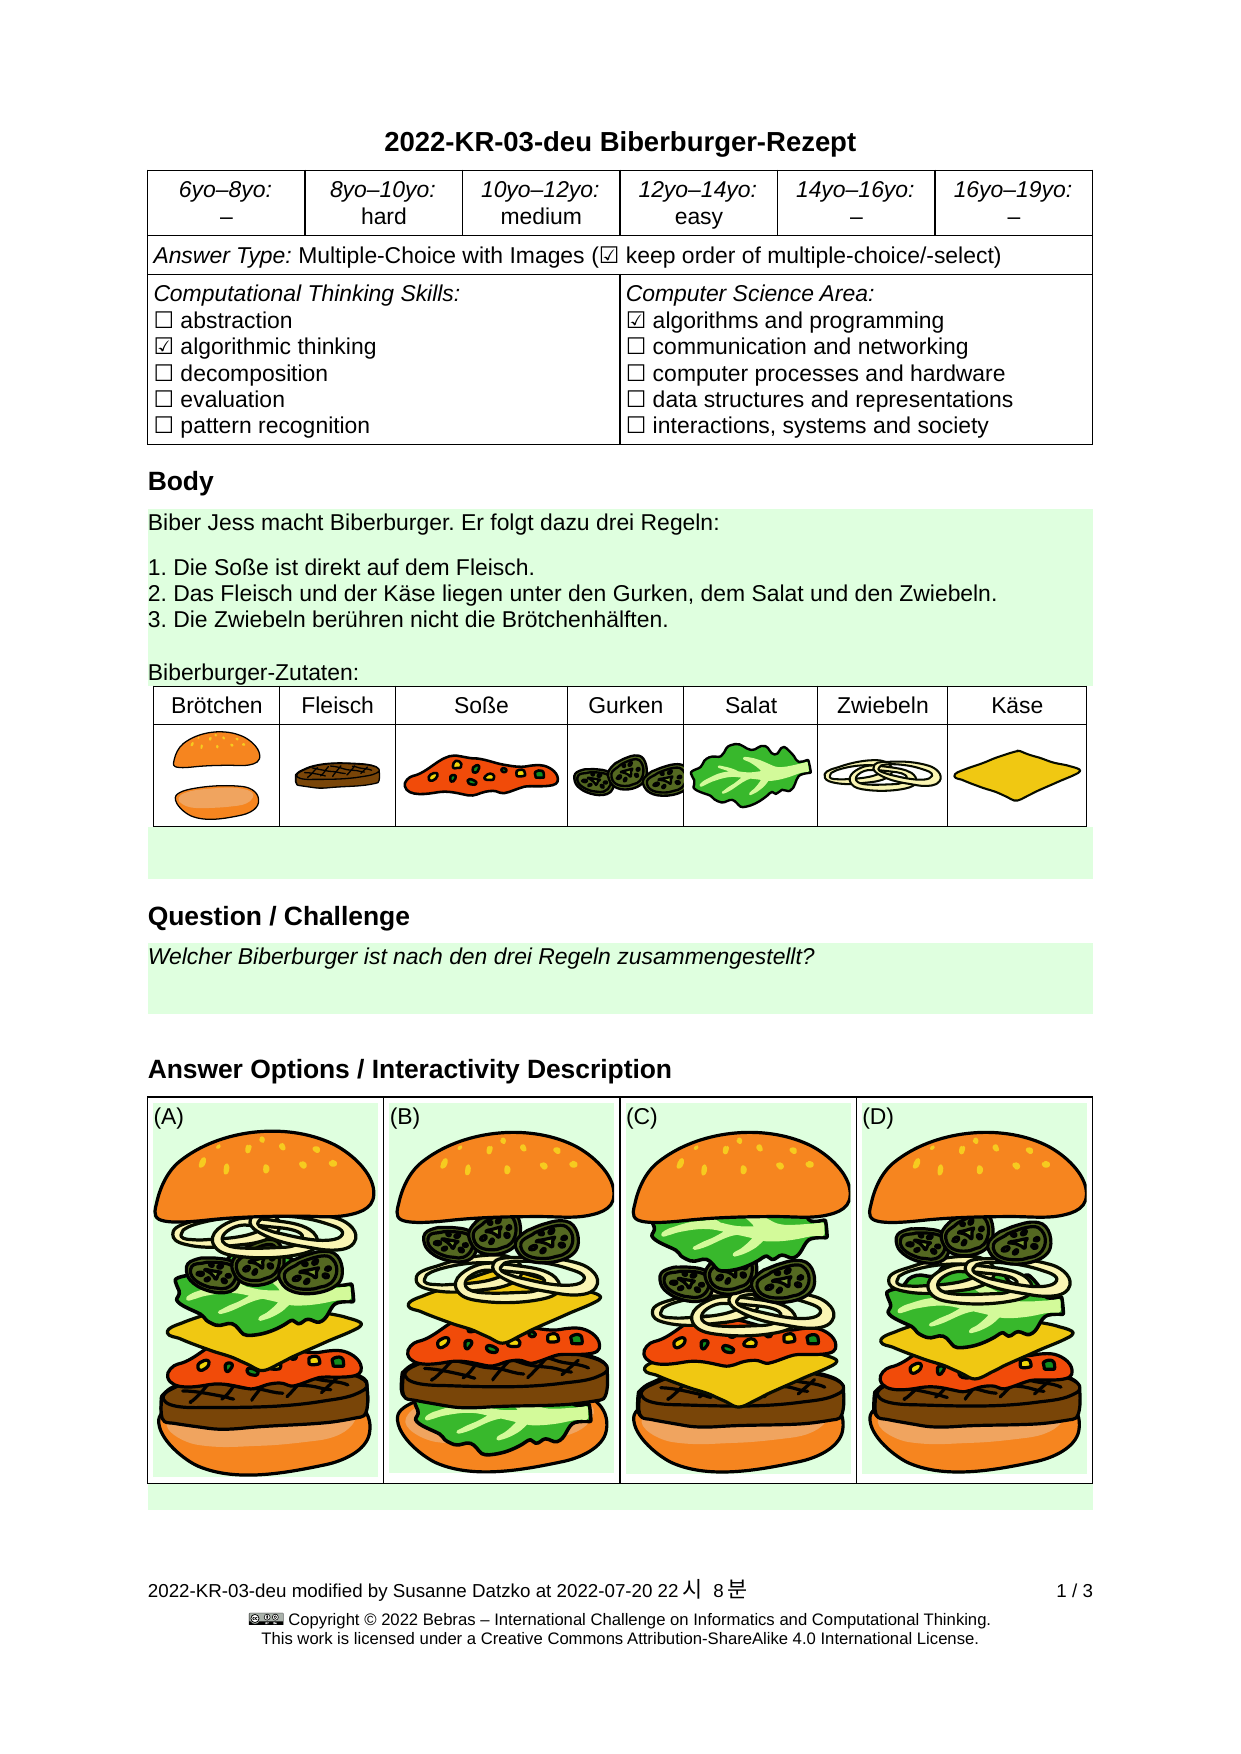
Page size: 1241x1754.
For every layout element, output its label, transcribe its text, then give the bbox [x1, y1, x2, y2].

table_header Salat [684, 687, 817, 724]
subtitle Question / Challenge [148, 900, 1093, 931]
table_cell [280, 725, 395, 826]
table_cell [684, 725, 817, 826]
table_header (B) [384, 1098, 619, 1482]
subtitle Answer Options / Interactivity Description [148, 1053, 1093, 1084]
table_header (D) [857, 1098, 1092, 1482]
table_header 10yo–12yo: medium [463, 171, 619, 235]
table_header 12yo–14yo: easy [621, 171, 777, 235]
table_header Soße [396, 687, 567, 724]
table_cell [818, 725, 947, 826]
table_header Zwiebeln [818, 687, 947, 724]
text Biber Jess macht Biberburger. Er folgt dazu drei Regeln: [148, 509, 1093, 535]
table_header 16yo–19yo: – [936, 171, 1092, 235]
table_header Gurken [568, 687, 683, 724]
table_header Fleisch [280, 687, 395, 724]
text Welcher Biberburger ist nach den drei Regeln zusammengestellt? [148, 943, 1093, 969]
text 2. Das Fleisch und der Käse liegen unter den Gurken, dem Salat und den Zwiebeln. [148, 580, 1093, 606]
table_cell [396, 725, 567, 826]
text 1. Die Soße ist direkt auf dem Fleisch. [148, 554, 1093, 580]
table_header Käse [948, 687, 1086, 724]
table_cell Computational Thinking Skills: ☐ abstraction ☑ algorithmic thinking ☐ decomposition ☐ evaluation ☐ pattern recognition [148, 275, 619, 444]
text Biberburger-Zutaten: [148, 659, 1093, 686]
table_header (A) [148, 1098, 383, 1482]
table_header 14yo–16yo: – [778, 171, 934, 235]
table_header (C) [621, 1098, 856, 1482]
subtitle Body [148, 466, 1093, 496]
table_cell Answer Type: Multiple-Choice with Images (☑ keep order of multiple-choice/-select) [148, 236, 1092, 274]
subtitle 2022-KR-03-deu Biberburger-Rezept [148, 125, 1093, 157]
table_cell [154, 725, 279, 826]
table_header Brötchen [154, 687, 279, 724]
text 3. Die Zwiebeln berühren nicht die Brötchenhälften. [148, 606, 1093, 633]
table_header 8yo–10yo: hard [306, 171, 462, 235]
table_header 6yo–8yo: – [148, 171, 304, 235]
table_cell Computer Science Area: ☑ algorithms and programming ☐ communication and networking ☐ computer processes and hardware ☐ data structures and representations ☐ interactions, systems and society [621, 275, 1092, 444]
table_cell [568, 725, 683, 826]
table_cell [948, 725, 1086, 826]
